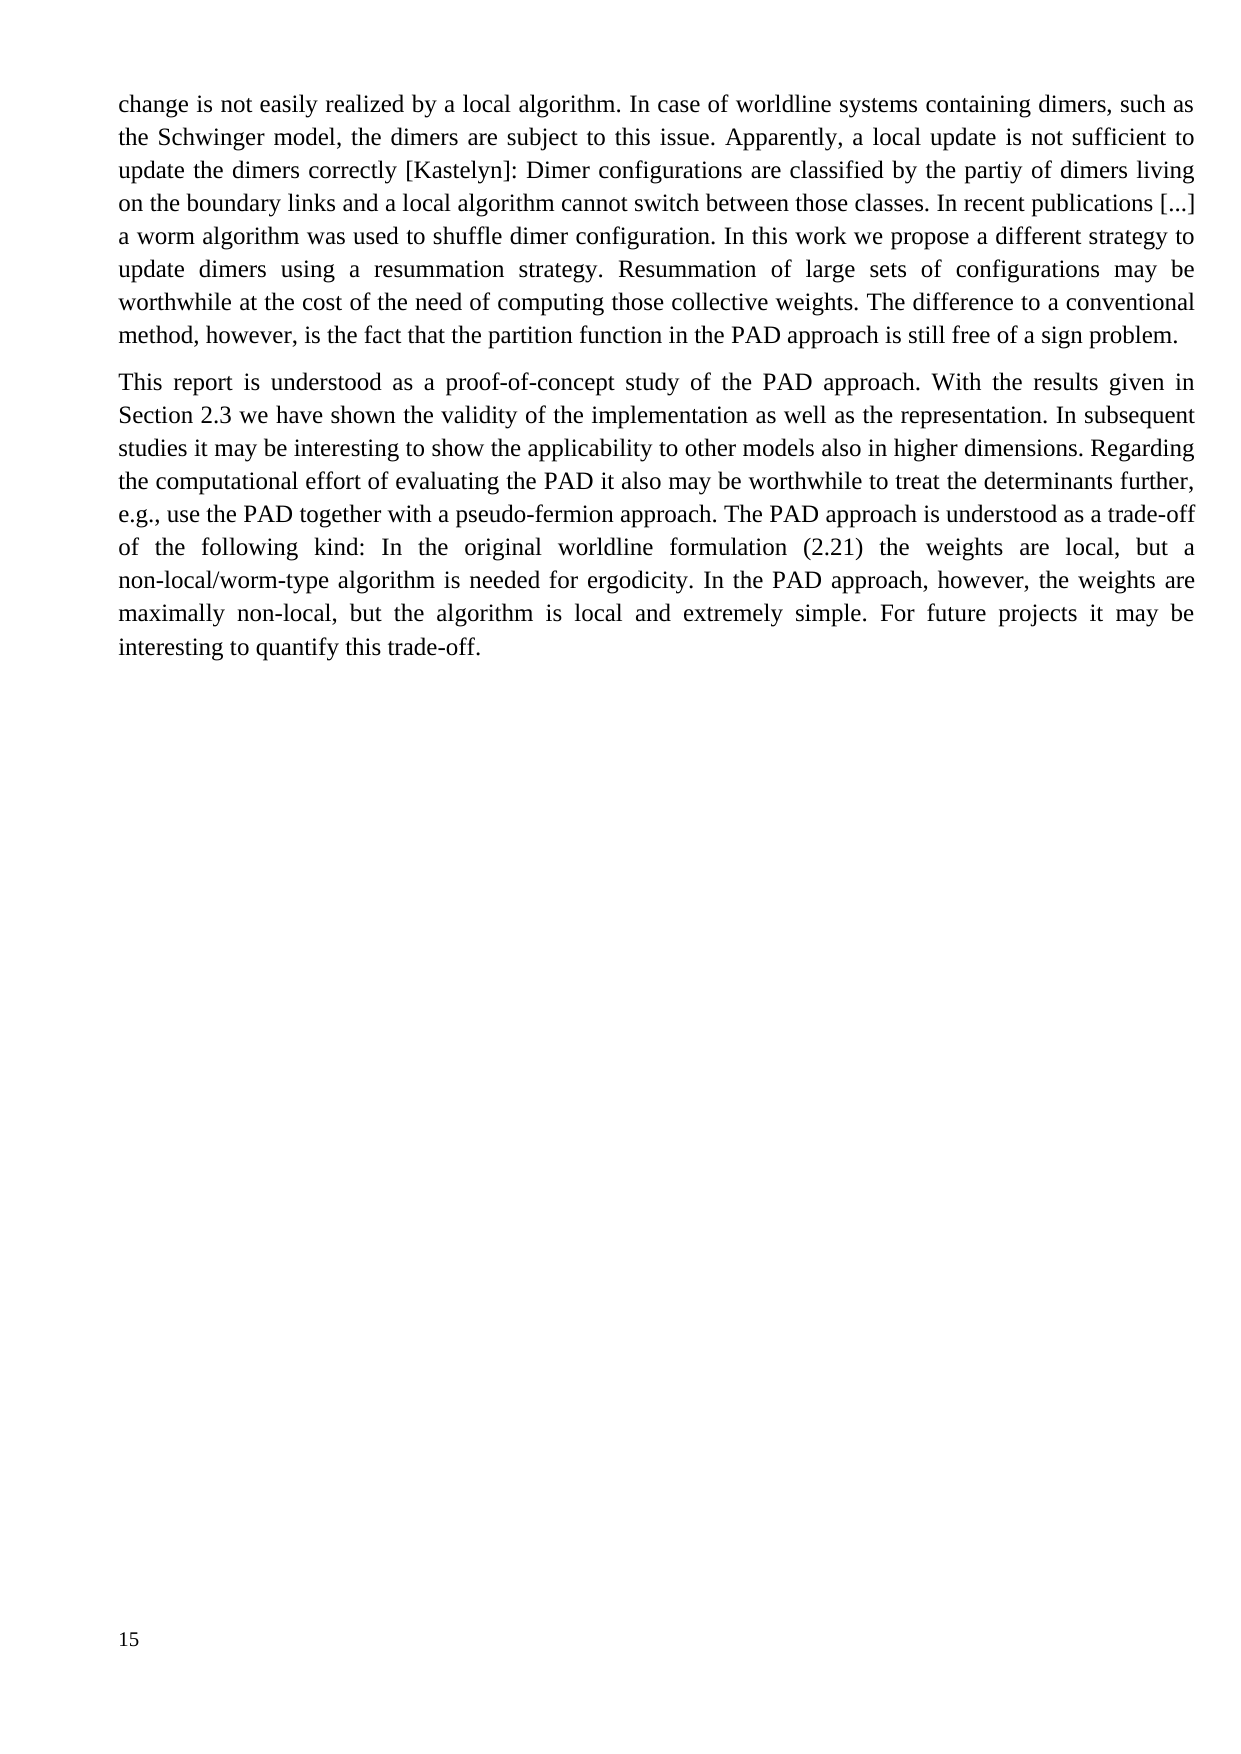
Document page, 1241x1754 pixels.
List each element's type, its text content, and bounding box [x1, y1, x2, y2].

text This report is understood as a proof-of-concept study of the PAD approach. With the results given in Section 2.3 we have shown the validity of the implementation as well as the representation. In subsequent studies it may be interesting to show the applicability to other models also in higher dimensions. Regarding the computational effort of evaluating the PAD it also may be worthwhile to treat the determinants further, e.g., use the PAD together with a pseudo-fermion approach. The PAD approach is understood as a trade-off of the following kind: In the original worldline formulation (2.21) the weights are local, but a non-local/worm-type algorithm is needed for ergodicity. In the PAD approach, however, the weights are maximally non-local, but the algorithm is local and extremely simple. For future projects it may be interesting to quantify this trade-off. [118, 367, 1196, 660]
text change is not easily realized by a local algorithm. In case of worldline systems containing dimers, such as the Schwinger model, the dimers are subject to this issue. Apparently, a local update is not sufficient to update the dimers correctly [Kastelyn]: Dimer configurations are classified by the partiy of dimers living on the boundary links and a local algorithm cannot switch between those classes. In recent publications [...] a worm algorithm was used to shuffle dimer configuration. In this work we propose a different strategy to update dimers using a resummation strategy. Resummation of large sets of configurations may be worthwhile at the cost of the need of computing those collective weights. The difference to a conventional method, however, is the fact that the partition function in the PAD approach is still free of a sign problem. [118, 89, 1196, 348]
